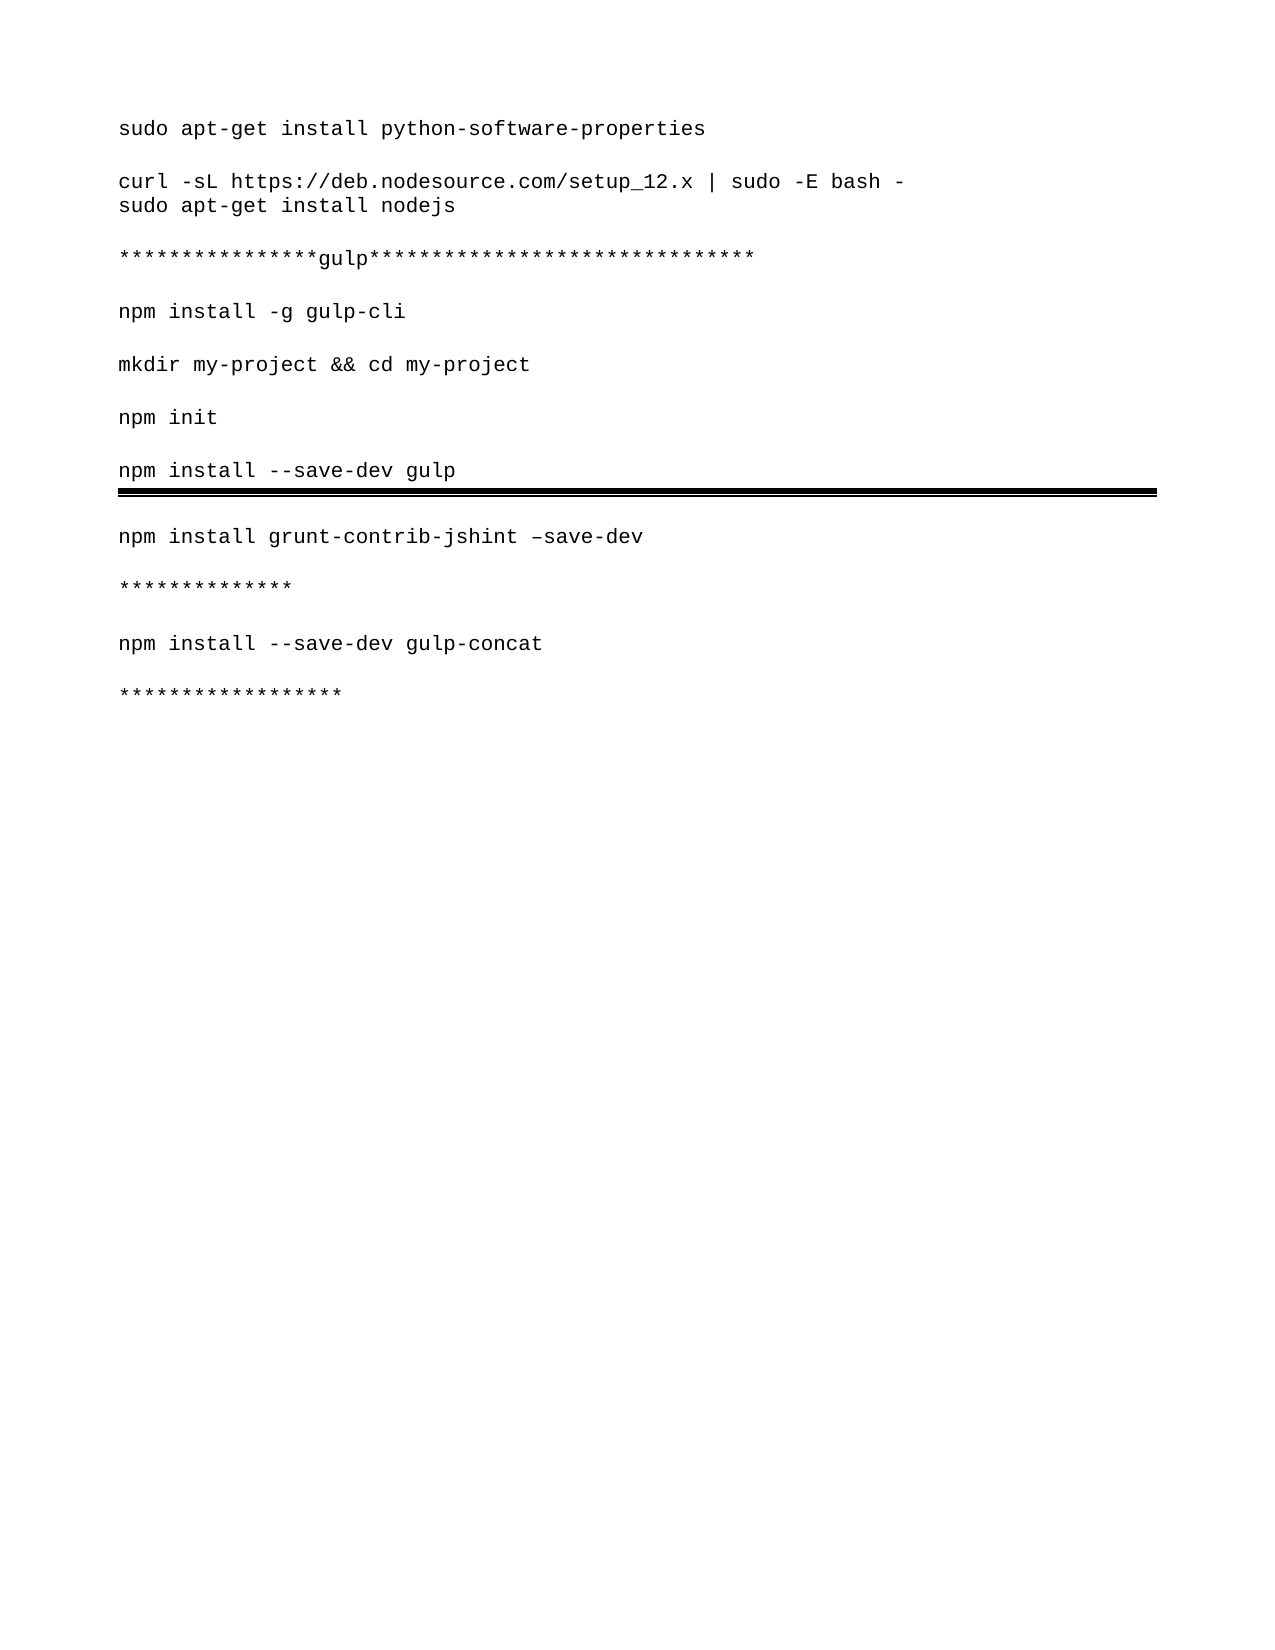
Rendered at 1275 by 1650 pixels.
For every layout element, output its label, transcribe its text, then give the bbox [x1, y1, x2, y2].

text sudo apt-get install python-software-properties [118, 118, 1157, 142]
text curl -sL https://deb.nodesource.com/setup_12.x | sudo -E bash - [118, 171, 1157, 195]
text ************** [118, 579, 1157, 603]
text ****************gulp******************************* [118, 248, 1157, 272]
text npm install --save-dev gulp-concat [118, 633, 1157, 656]
text mkdir my-project && cd my-project [118, 354, 1157, 378]
text sudo apt-get install nodejs [118, 195, 1157, 218]
text ​****************** [118, 686, 1157, 709]
text npm init [118, 407, 1157, 431]
text npm install -g gulp-cli [118, 301, 1157, 325]
text npm install grunt-contrib-jshint –save-dev [118, 526, 1157, 550]
text npm install --save-dev gulp [118, 461, 1157, 488]
